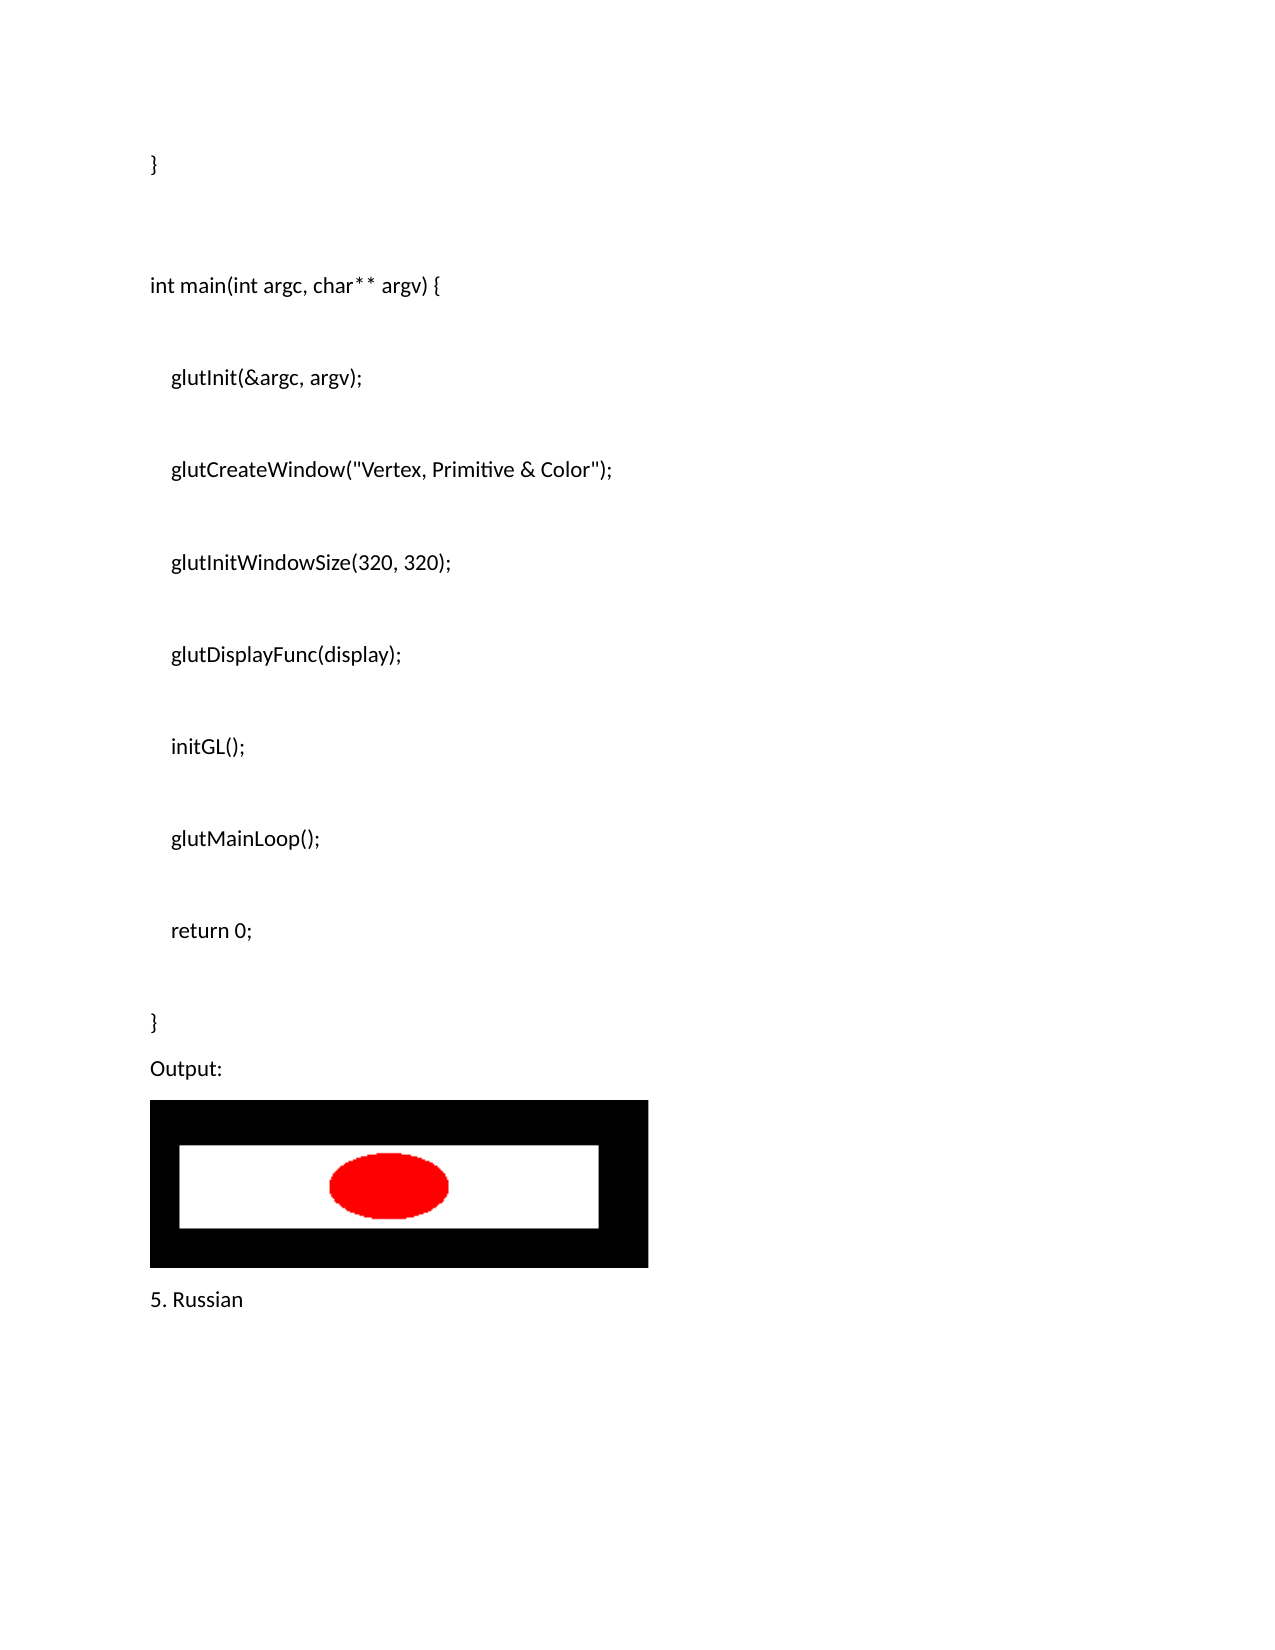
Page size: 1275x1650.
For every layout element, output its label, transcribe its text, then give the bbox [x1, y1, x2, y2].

text Output: [150, 1054, 1125, 1082]
text int main(int argc, char** argv) { [150, 271, 1125, 299]
text glutMainLoop(); [150, 824, 1125, 852]
text initGL(); [150, 732, 1125, 760]
text glutInit(&argc, argv); [150, 363, 1125, 392]
text glutCreateWindow("Vertex, Primitive & Color"); [150, 456, 1125, 484]
text glutInitWindowSize(320, 320); [150, 548, 1125, 576]
text 5. Russian [150, 1285, 1125, 1313]
text } [150, 150, 1125, 178]
text glutDisplayFunc(display); [150, 640, 1125, 668]
text } [150, 1008, 1125, 1036]
text return 0; [150, 916, 1125, 944]
